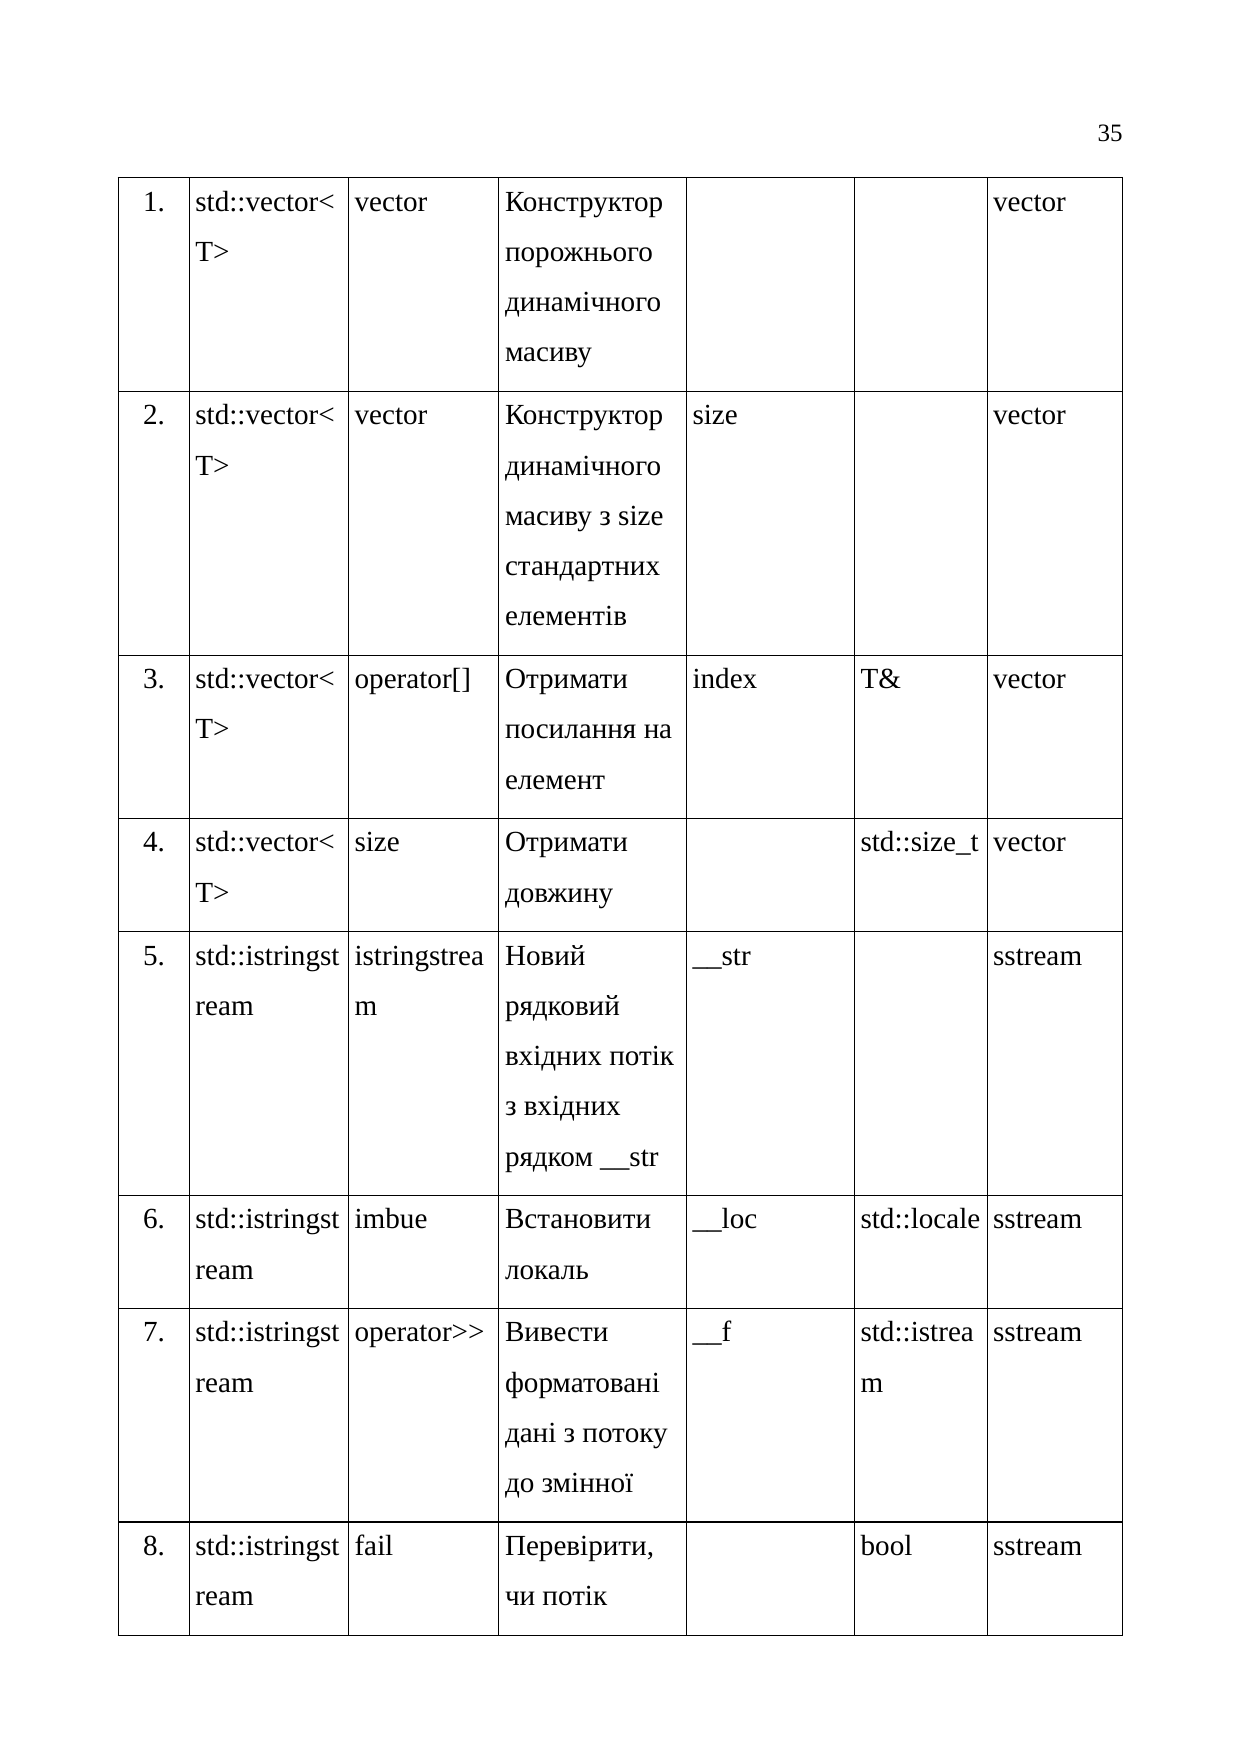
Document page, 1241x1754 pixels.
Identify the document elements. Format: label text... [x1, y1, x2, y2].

table_cell 2. [119, 392, 189, 654]
table_cell vector [349, 178, 498, 391]
table_cell 7. [119, 1309, 189, 1521]
table_cell [687, 819, 854, 931]
table_cell 3. [119, 656, 189, 818]
table_cell [855, 178, 987, 391]
table_cell vector [988, 656, 1122, 818]
table_cell std::istringstream [190, 1523, 348, 1634]
table_cell bool [855, 1523, 987, 1634]
table_cell std::istringstream [190, 1196, 348, 1308]
table_cell std::size_t [855, 819, 987, 931]
table_cell [855, 392, 987, 654]
table_cell imbue [349, 1196, 498, 1308]
table_cell size [349, 819, 498, 931]
table_cell sstream [988, 1309, 1122, 1521]
table_cell std::vector<T> [190, 178, 348, 391]
table_cell [855, 932, 987, 1195]
table_cell 6. [119, 1196, 189, 1308]
table_cell fail [349, 1523, 498, 1634]
table_cell Конструктор динамічного масиву з size стандартних елементів [499, 392, 686, 654]
table_cell Вивести форматовані дані з потоку до змінної [499, 1309, 686, 1521]
table_cell 1. [119, 178, 189, 391]
table_cell size [687, 392, 854, 654]
table_cell operator>> [349, 1309, 498, 1521]
table_cell vector [988, 392, 1122, 654]
table_cell 5. [119, 932, 189, 1195]
table_cell 8. [119, 1523, 189, 1634]
table_cell __loc [687, 1196, 854, 1308]
table_cell vector [349, 392, 498, 654]
table_cell T& [855, 656, 987, 818]
table_cell std::istream [855, 1309, 987, 1521]
table_cell __f [687, 1309, 854, 1521]
table_cell Перевірити, чи потік [499, 1523, 686, 1634]
table_cell std::istringstream [190, 1309, 348, 1521]
table_cell operator[] [349, 656, 498, 818]
table_cell sstream [988, 932, 1122, 1195]
table_cell std::vector<T> [190, 819, 348, 931]
table_cell Новий рядковий вхідних потік з вхідних рядком __str [499, 932, 686, 1195]
table_cell 4. [119, 819, 189, 931]
table_cell std::vector<T> [190, 656, 348, 818]
table_cell std::vector<T> [190, 392, 348, 654]
table_cell sstream [988, 1523, 1122, 1634]
table_cell __str [687, 932, 854, 1195]
table_cell istringstream [349, 932, 498, 1195]
table_cell std::istringstream [190, 932, 348, 1195]
table_cell Встановити локаль [499, 1196, 686, 1308]
table_cell index [687, 656, 854, 818]
table_cell [687, 178, 854, 391]
table_cell vector [988, 819, 1122, 931]
table_cell Отримати довжину [499, 819, 686, 931]
table_cell std::locale [855, 1196, 987, 1308]
table_cell [687, 1523, 854, 1634]
table_cell Конструктор порожнього динамічного масиву [499, 178, 686, 391]
table_cell Отримати посилання на елемент [499, 656, 686, 818]
table_cell sstream [988, 1196, 1122, 1308]
table_cell vector [988, 178, 1122, 391]
